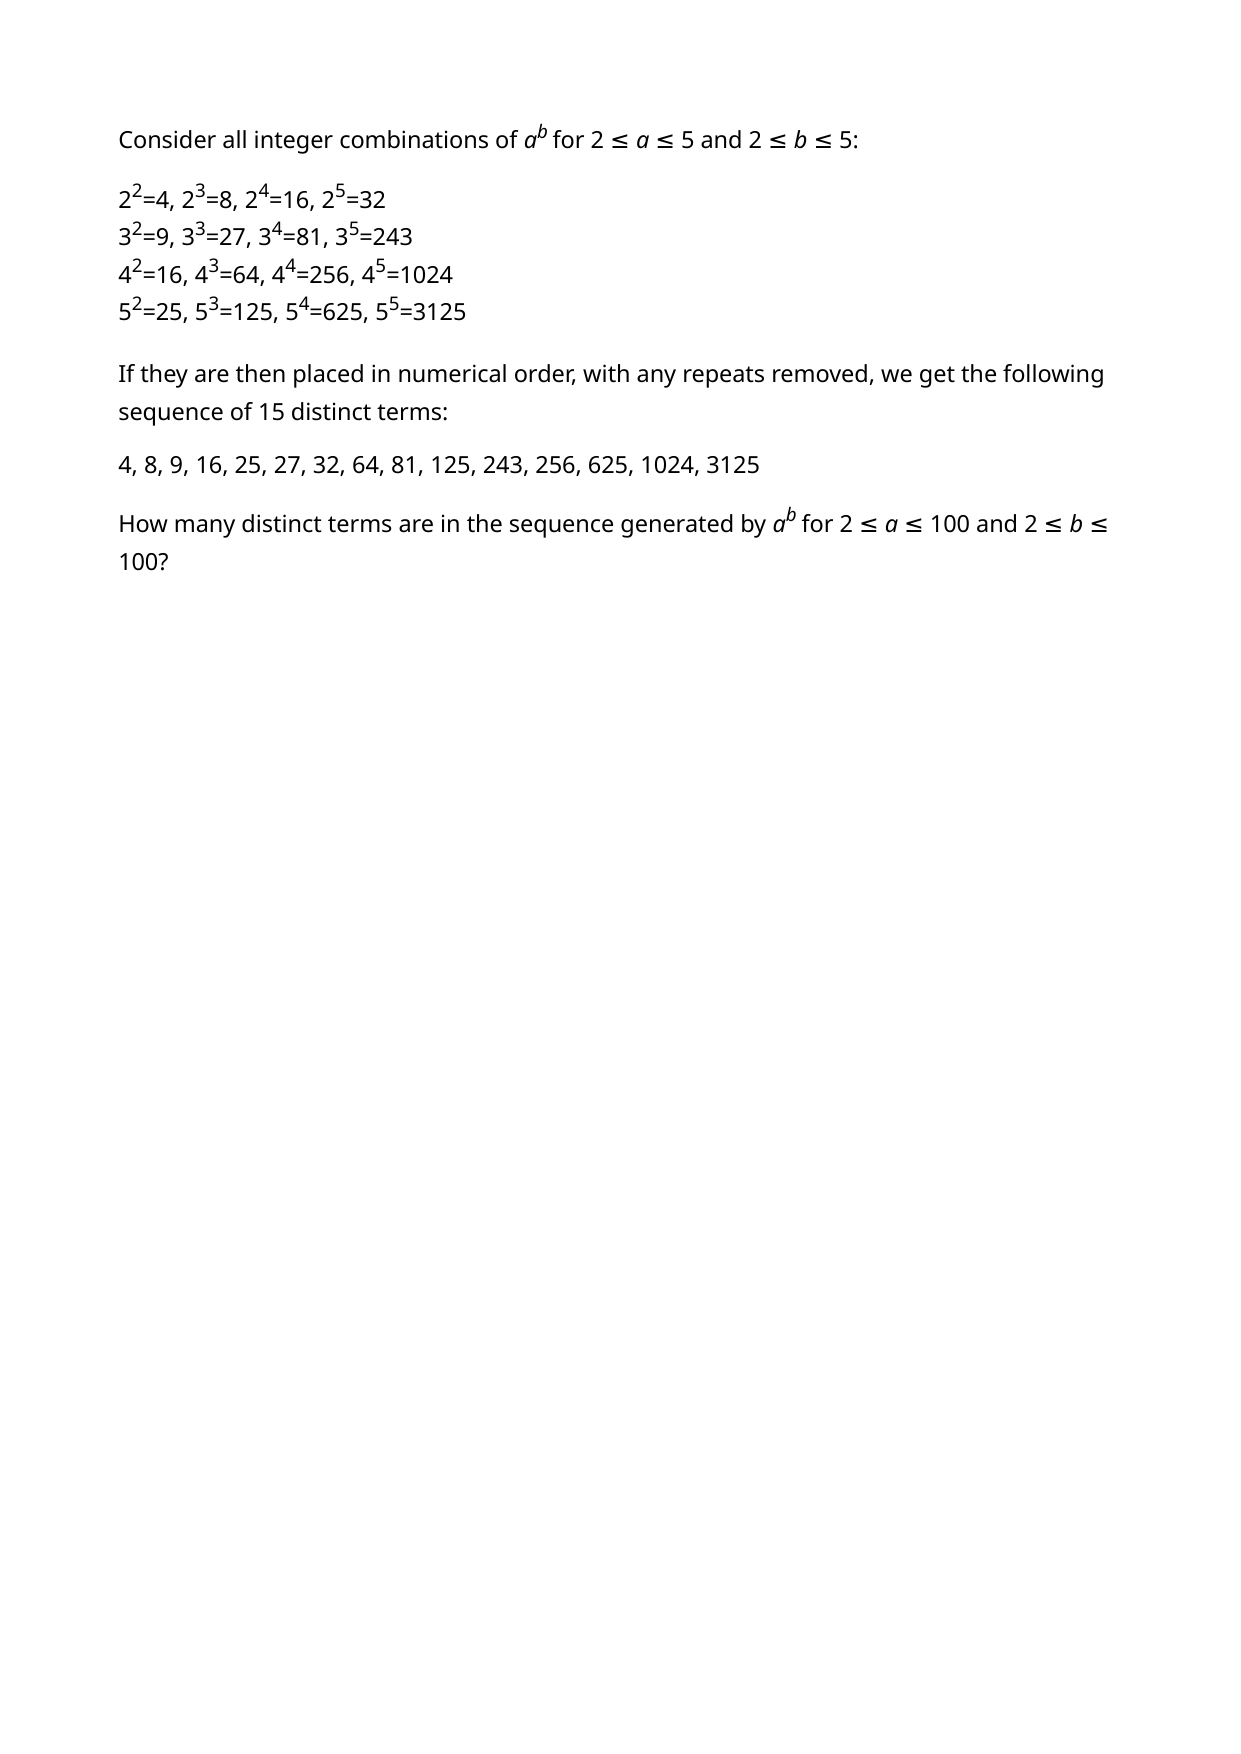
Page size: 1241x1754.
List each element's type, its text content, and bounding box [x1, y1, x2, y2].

text 4, 8, 9, 16, 25, 27, 32, 64, 81, 125, 243, 256, 625, 1024, 3125 [118, 448, 1122, 480]
text How many distinct terms are in the sequence generated by ab for 2 ≤ a ≤ 100 and 2 ≤ b ≤ 100? [118, 501, 1122, 577]
text If they are then placed in numerical order, with any repeats removed, we get the following sequence of 15 distinct terms: [118, 357, 1122, 427]
text 22=4, 23=8, 24=16, 25=32 32=9, 33=27, 34=81, 35=243 42=16, 43=64, 44=256, 45=1024 52=25, 53=125, 54=625, 55=3125 [118, 178, 1122, 328]
text Consider all integer combinations of ab for 2 ≤ a ≤ 5 and 2 ≤ b ≤ 5: [118, 118, 1122, 156]
